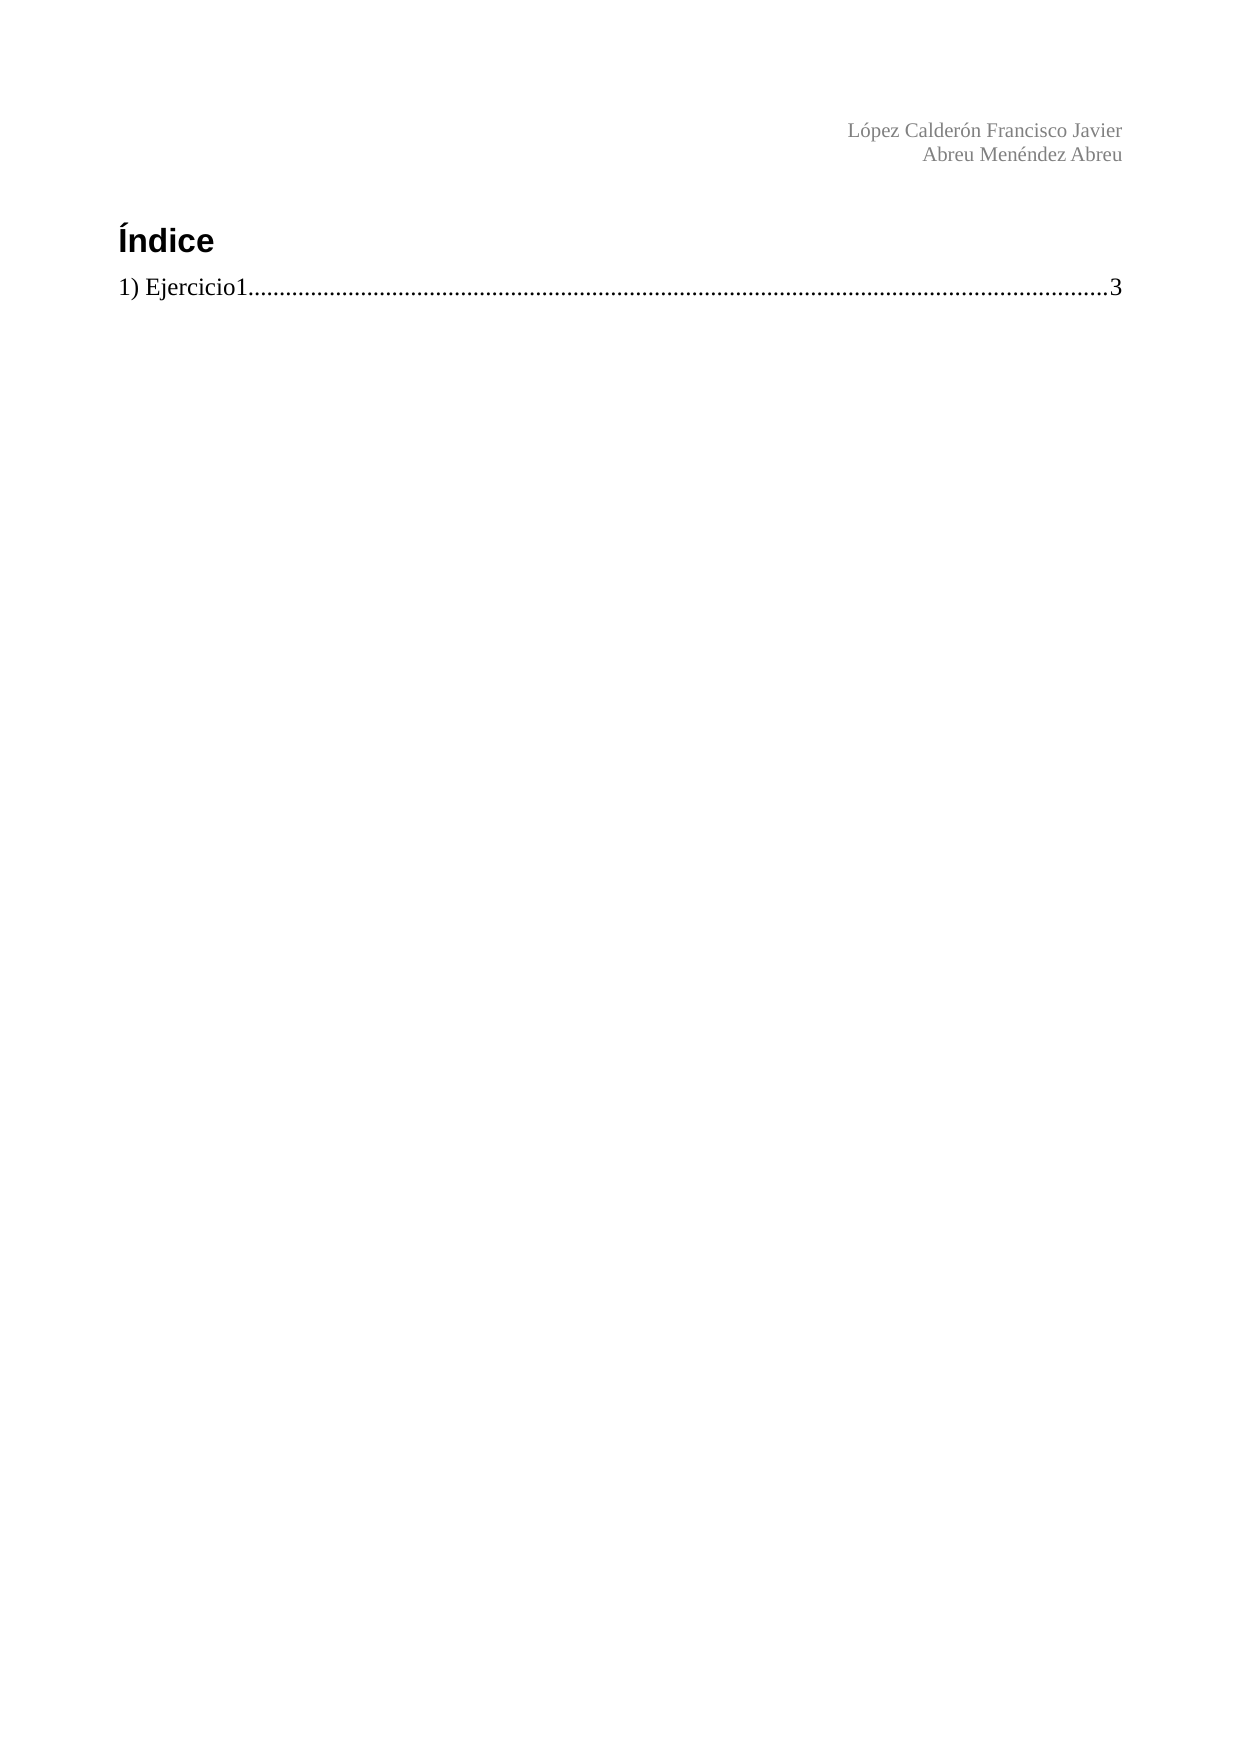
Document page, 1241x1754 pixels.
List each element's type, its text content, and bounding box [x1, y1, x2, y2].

text 1) Ejercicio1 3 [118, 272, 1122, 300]
subtitle Índice [118, 221, 1122, 259]
